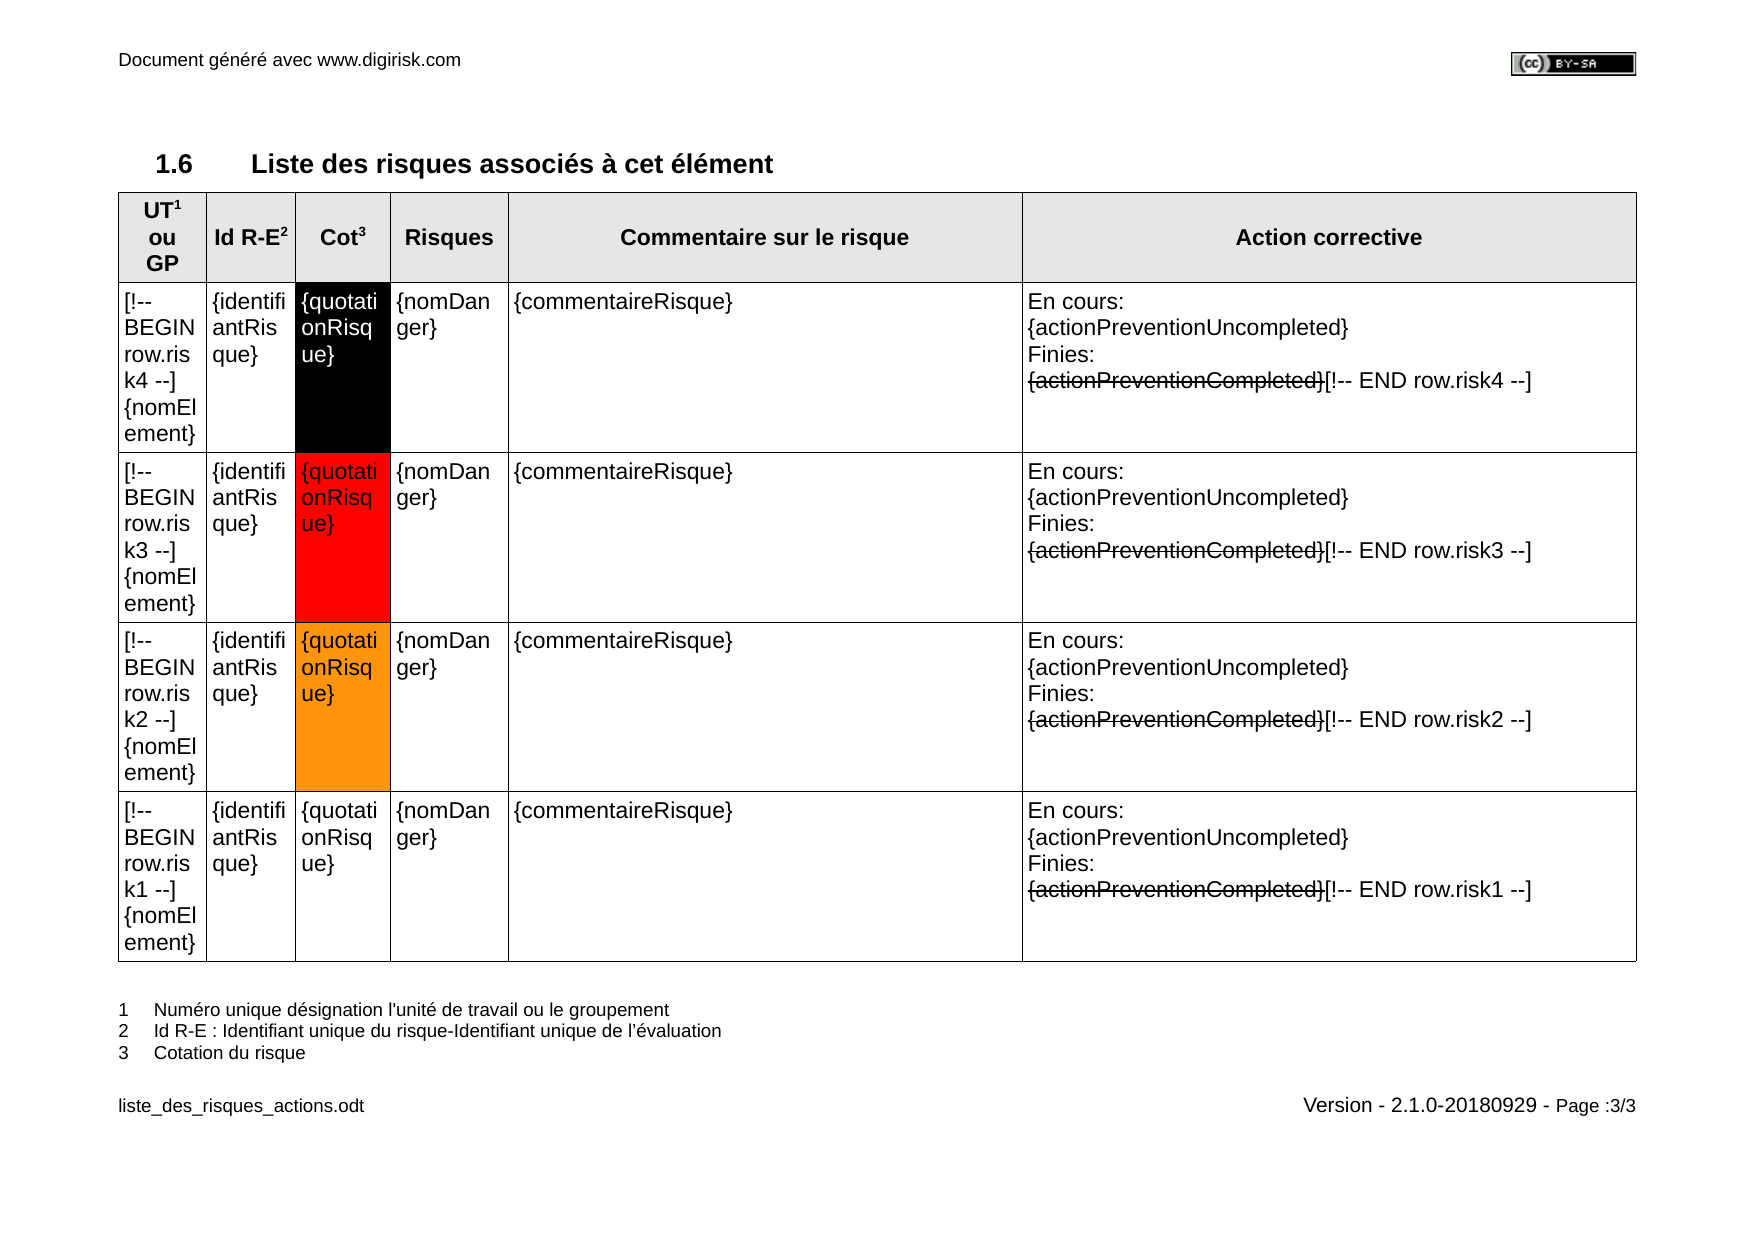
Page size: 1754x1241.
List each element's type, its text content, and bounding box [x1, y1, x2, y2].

table_cell En cours: {actionPreventionUncompleted} Finies: {actionPreventionCompleted}[!-- END row.risk4 --] [1023, 283, 1636, 452]
table_header Cot [296, 193, 390, 282]
table_cell {quotationRisque} [296, 453, 390, 622]
subtitle Liste des risques associés à cet élément [148, 148, 1636, 179]
table_cell {commentaireRisque} [509, 623, 1022, 791]
table_cell {quotationRisque} [296, 283, 390, 452]
table_cell {nomDanger} [391, 283, 508, 452]
table_cell {nomDanger} [391, 792, 508, 961]
table_cell En cours: {actionPreventionUncompleted} Finies: {actionPreventionCompleted}[!-- END row.risk3 --] [1023, 453, 1636, 622]
table_cell {identifiantRisque} [207, 623, 295, 791]
table_cell [!-- BEGIN row.risk3 --]{nomElement} [119, 453, 206, 622]
table_cell [!-- BEGIN row.risk1 --]{nomElement} [119, 792, 206, 961]
table_cell {identifiantRisque} [207, 792, 295, 961]
table_header Id R-E [207, 193, 295, 282]
table_cell {commentaireRisque} [509, 453, 1022, 622]
table_cell {quotationRisque} [296, 792, 390, 961]
table_cell {nomDanger} [391, 623, 508, 791]
table_cell [!-- BEGIN row.risk4 --]{nomElement} [119, 283, 206, 452]
table_cell {commentaireRisque} [509, 283, 1022, 452]
table_header Action corrective [1023, 193, 1636, 282]
table_cell {commentaireRisque} [509, 792, 1022, 961]
table_header Commentaire sur le risque [509, 193, 1022, 282]
table_cell {identifiantRisque} [207, 453, 295, 622]
table_cell {quotationRisque} [296, 623, 390, 791]
table_cell [!-- BEGIN row.risk2 --]{nomElement} [119, 623, 206, 791]
picture [1511, 52, 1637, 76]
table_cell {identifiantRisque} [207, 283, 295, 452]
table_cell En cours: {actionPreventionUncompleted} Finies: {actionPreventionCompleted}[!-- END row.risk2 --] [1023, 623, 1636, 791]
table_header Risques [391, 193, 508, 282]
table_header UT ou GP [119, 193, 206, 282]
table_cell {nomDanger} [391, 453, 508, 622]
table_cell En cours: {actionPreventionUncompleted} Finies: {actionPreventionCompleted}[!-- END row.risk1 --] [1023, 792, 1636, 961]
